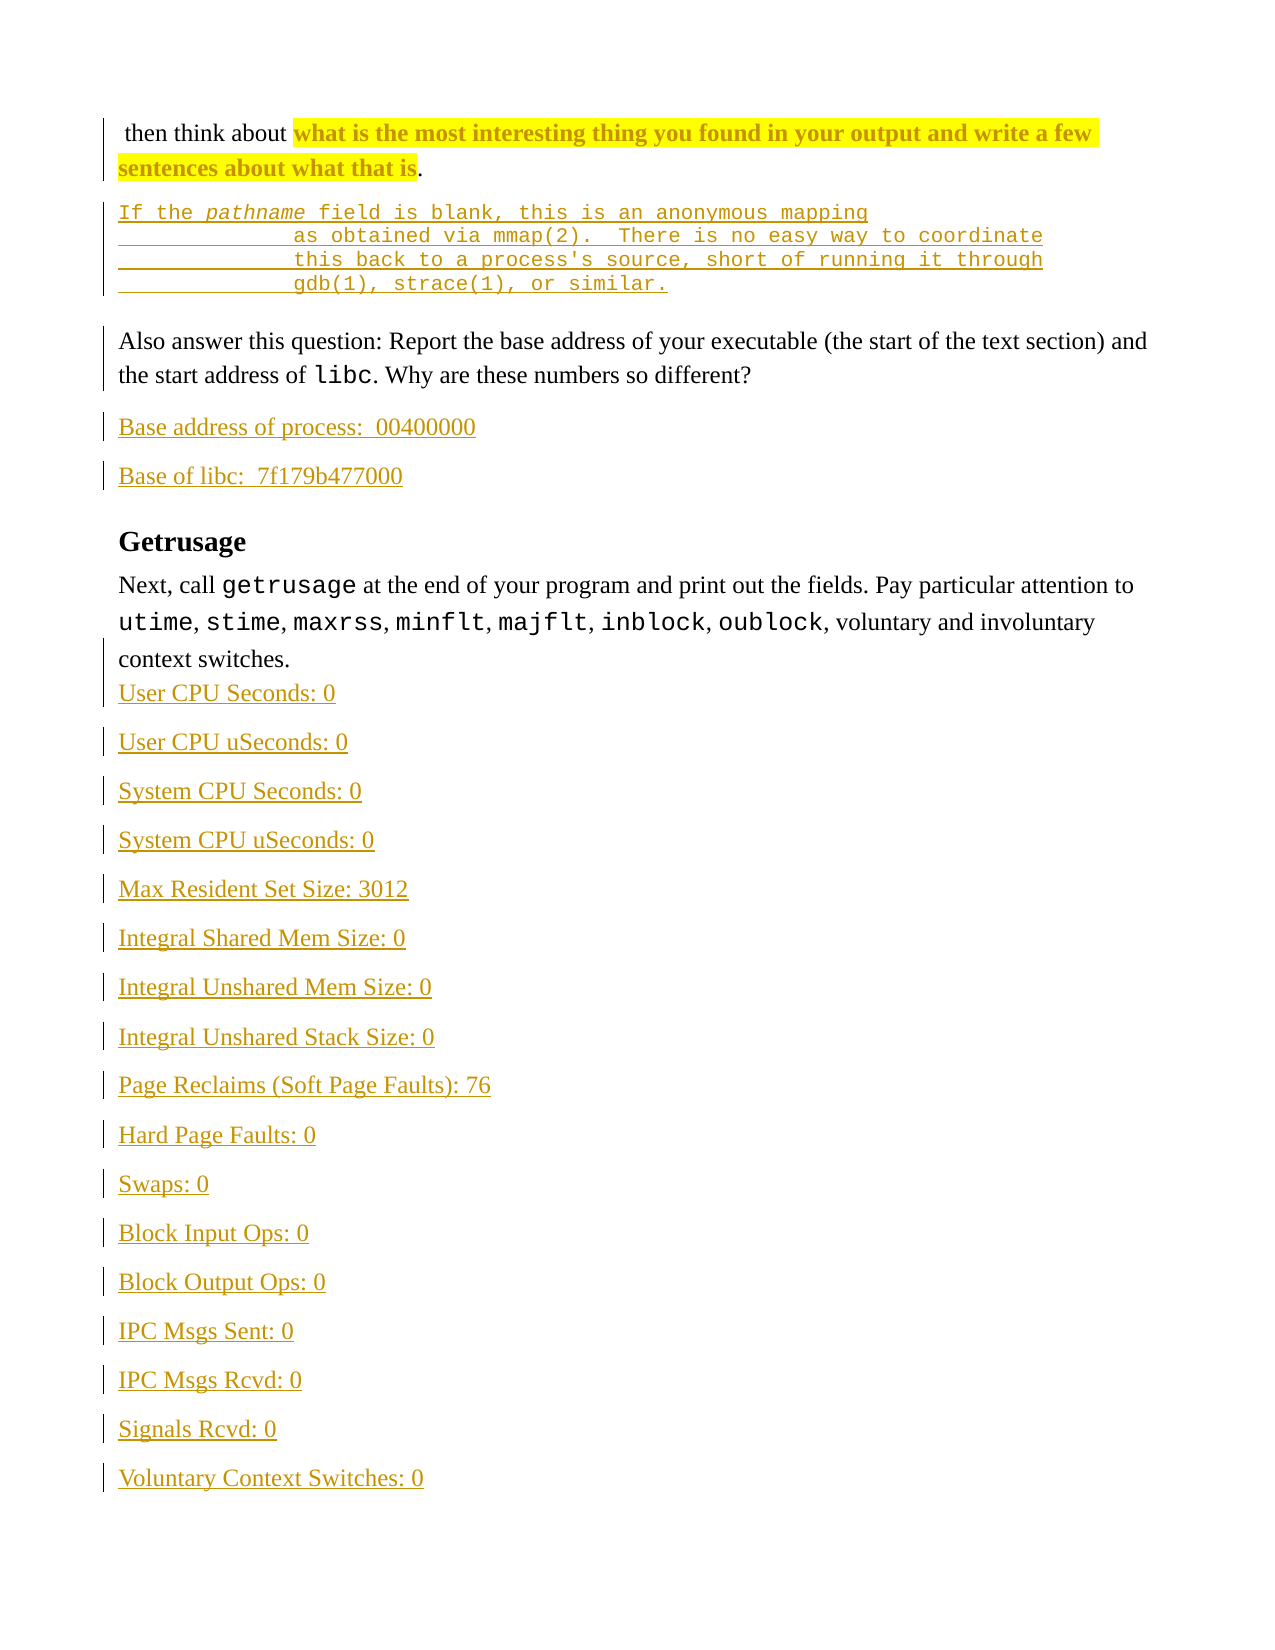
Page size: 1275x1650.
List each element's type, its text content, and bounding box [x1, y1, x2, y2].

text Next, call getrusage at the end of your program and print out the fields. Pay particular attention to utime, stime, maxrss, minflt, majflt, inblock, oublock, voluntary and involuntary context switches. User CPU Seconds: 0 [118, 571, 1157, 707]
text IPC Msgs Rcvd: 0 [118, 1365, 1157, 1394]
text Block Output Ops: 0 [118, 1267, 1157, 1296]
text User CPU uSeconds: 0 [118, 727, 1157, 756]
subtitle Getrusage [118, 524, 1157, 558]
text Base address of process: 00400000 [118, 412, 1157, 441]
text Hard Page Faults: 0 [118, 1120, 1157, 1148]
text Integral Shared Mem Size: 0 [118, 923, 1157, 952]
text Block Input Ops: 0 [118, 1218, 1157, 1247]
text as obtained via mmap(2). There is no easy way to coordinate [118, 225, 1157, 249]
text IPC Msgs Sent: 0 [118, 1316, 1157, 1345]
text Also answer this question: Report the base address of your executable (the start of the text section) and the start address of libc. Why are these numbers so different? [118, 326, 1157, 391]
text Integral Unshared Mem Size: 0 [118, 972, 1157, 1001]
text Integral Unshared Stack Size: 0 [118, 1022, 1157, 1050]
text System CPU Seconds: 0 [118, 776, 1157, 805]
text Max Resident Set Size: 3012 [118, 874, 1157, 903]
text System CPU uSeconds: 0 [118, 825, 1157, 854]
text Page Reclaims (Soft Page Faults): 76 [118, 1071, 1157, 1099]
text Swaps: 0 [118, 1169, 1157, 1197]
text gdb(1), strace(1), or similar. [118, 273, 1157, 296]
text this back to a process's source, short of running it through [118, 249, 1157, 273]
text If the pathname field is blank, this is an anonymous mapping [118, 202, 1157, 225]
text then think about what is the most interesting thing you found in your output and write a few sentences about what that is. [118, 118, 1157, 181]
text Base of libc: 7f179b477000 [118, 461, 1157, 489]
text Signals Rcvd: 0 [118, 1414, 1157, 1443]
text Voluntary Context Switches: 0 [118, 1463, 1157, 1492]
